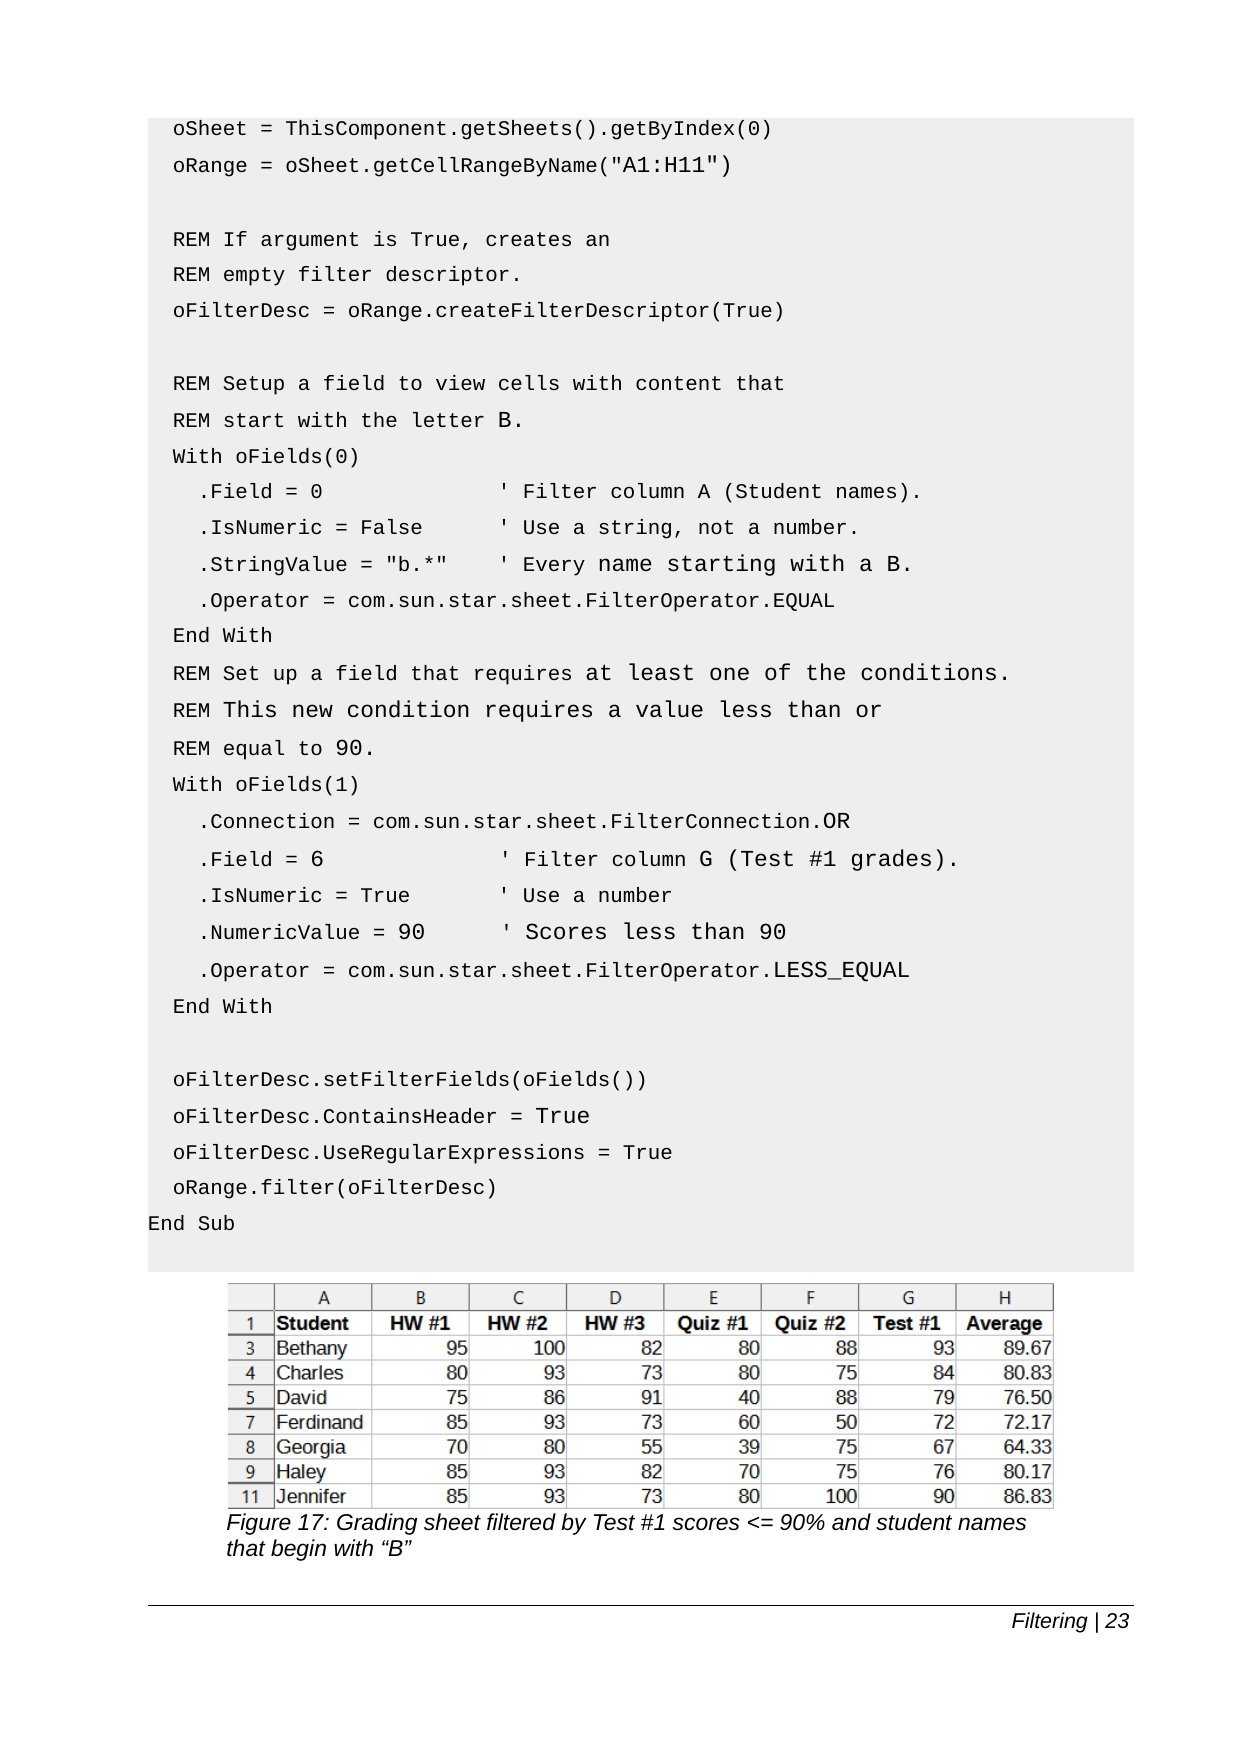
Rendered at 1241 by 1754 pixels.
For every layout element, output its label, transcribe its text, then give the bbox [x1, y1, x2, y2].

text .Connection = com.sun.star.sheet.FilterConnection.OR [148, 809, 1134, 835]
text End Sub [148, 1213, 1134, 1236]
text .IsNumeric = False ' Use a string, not a number. [148, 517, 1134, 541]
text REM Set up a field that requires at least one of the conditions. [148, 661, 1134, 687]
text oFilterDesc.ContainsHeader = True [148, 1104, 1134, 1130]
text oRange.filter(oFilterDesc) [148, 1177, 1134, 1201]
text .Field = 6 ' Filter column G (Test #1 grades). [148, 847, 1134, 873]
text oFilterDesc.UseRegularExpressions = True [148, 1142, 1134, 1166]
picture [227, 1283, 1054, 1509]
text .IsNumeric = True ' Use a number [148, 885, 1134, 908]
text .Field = 0 ' Filter column A (Student names). [148, 481, 1134, 505]
text oRange = oSheet.getCellRangeByName("A1:H11") [148, 153, 1134, 179]
text With oFields(0) [148, 446, 1134, 470]
text .NumericValue = 90 ' Scores less than 90 [148, 920, 1134, 946]
text REM equal to 90. [148, 736, 1134, 762]
text oSheet = ThisComponent.getSheets().getByIndex(0) [148, 118, 1134, 142]
text .StringValue = "b.*" ' Every name starting with a B. [148, 552, 1134, 578]
text REM empty filter descriptor. [148, 264, 1134, 288]
text oFilterDesc = oRange.createFilterDescriptor(True) [148, 300, 1134, 323]
text End With [148, 625, 1134, 649]
text REM start with the letter B. [148, 408, 1134, 434]
text With oFields(1) [148, 774, 1134, 798]
text REM Setup a field to view cells with content that [148, 373, 1134, 397]
text End With [148, 996, 1134, 1019]
text REM If argument is True, creates an [148, 229, 1134, 253]
text Figure 17: Grading sheet filtered by Test #1 scores <= 90% and student names that begin with “B” [226, 1284, 1056, 1561]
text REM This new condition requires a value less than or [148, 698, 1134, 724]
text .Operator = com.sun.star.sheet.FilterOperator.LESS_EQUAL [148, 958, 1134, 984]
text oFilterDesc.setFilterFields(oFields()) [148, 1069, 1134, 1092]
text .Operator = com.sun.star.sheet.FilterOperator.EQUAL [148, 590, 1134, 614]
